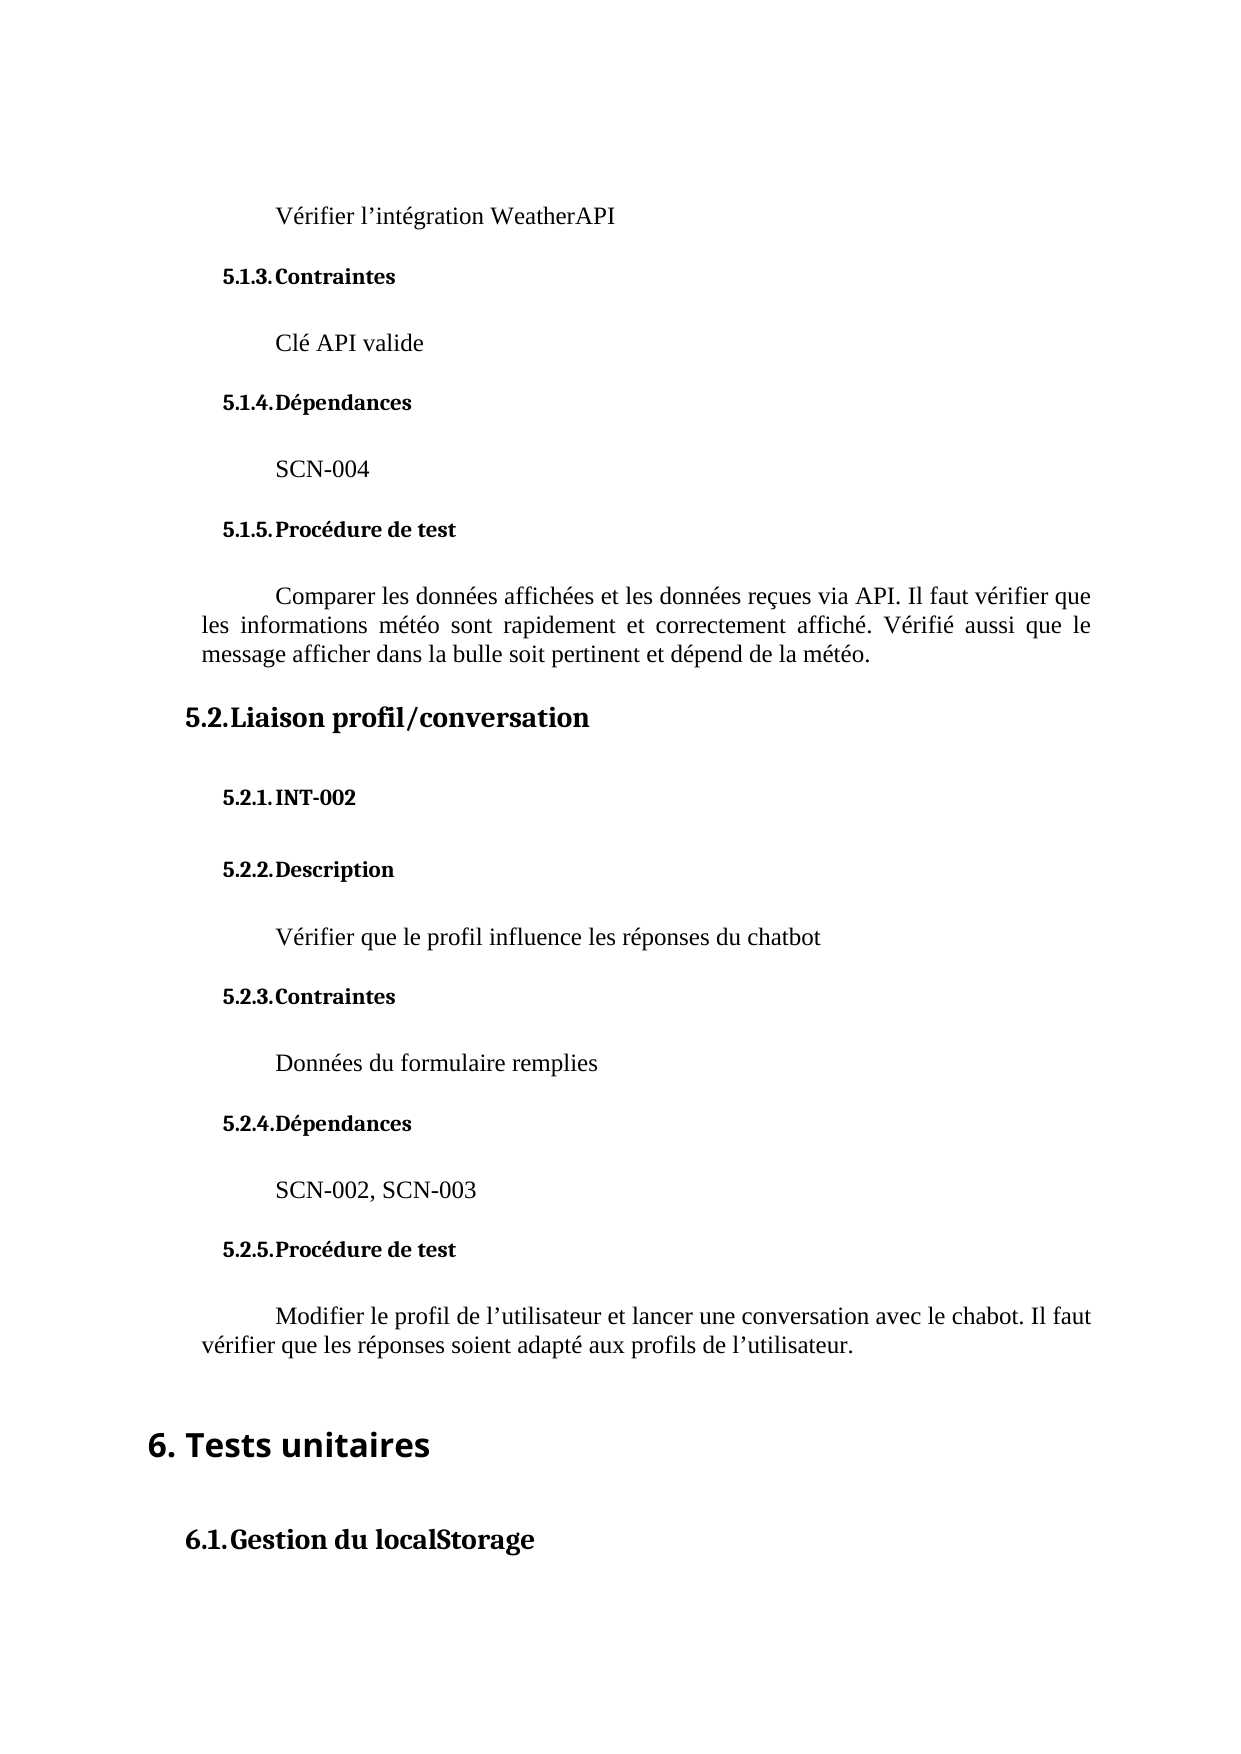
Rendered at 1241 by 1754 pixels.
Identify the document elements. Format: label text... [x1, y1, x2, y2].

subtitle Dépendances [223, 390, 1092, 416]
subtitle Description [223, 857, 1092, 883]
text SCN-002, SCN-003 [238, 1175, 1092, 1203]
text Modifier le profil de l’utilisateur et lancer une conversation avec le chabot. Il faut vérifier que les réponses soient adapté aux profils de l’utilisateur. [201, 1301, 1092, 1359]
subtitle Contraintes [223, 263, 1092, 290]
text Clé API valide [275, 328, 1092, 357]
subtitle Procédure de test [223, 517, 1092, 543]
text Vérifier que le profil influence les réponses du chatbot [275, 922, 1092, 950]
subtitle Tests unitaires [148, 1421, 1092, 1467]
text Vérifier l’intégration WeatherAPI [275, 201, 1092, 230]
text Données du formulaire remplies [275, 1048, 1092, 1077]
subtitle Gestion du localStorage [185, 1523, 1092, 1556]
subtitle Dépendances [223, 1110, 1092, 1137]
subtitle INT-002 [223, 784, 1092, 811]
subtitle Contraintes [223, 984, 1092, 1010]
subtitle Liaison profil/conversation [185, 701, 1092, 734]
text SCN-004 [238, 454, 1092, 483]
subtitle Procédure de test [223, 1237, 1092, 1263]
text Comparer les données affichées et les données reçues via API. Il faut vérifier que les informations météo sont rapidement et correctement affiché. Vérifié aussi que le message afficher dans la bulle soit pertinent et dépend de la météo. [201, 581, 1092, 667]
